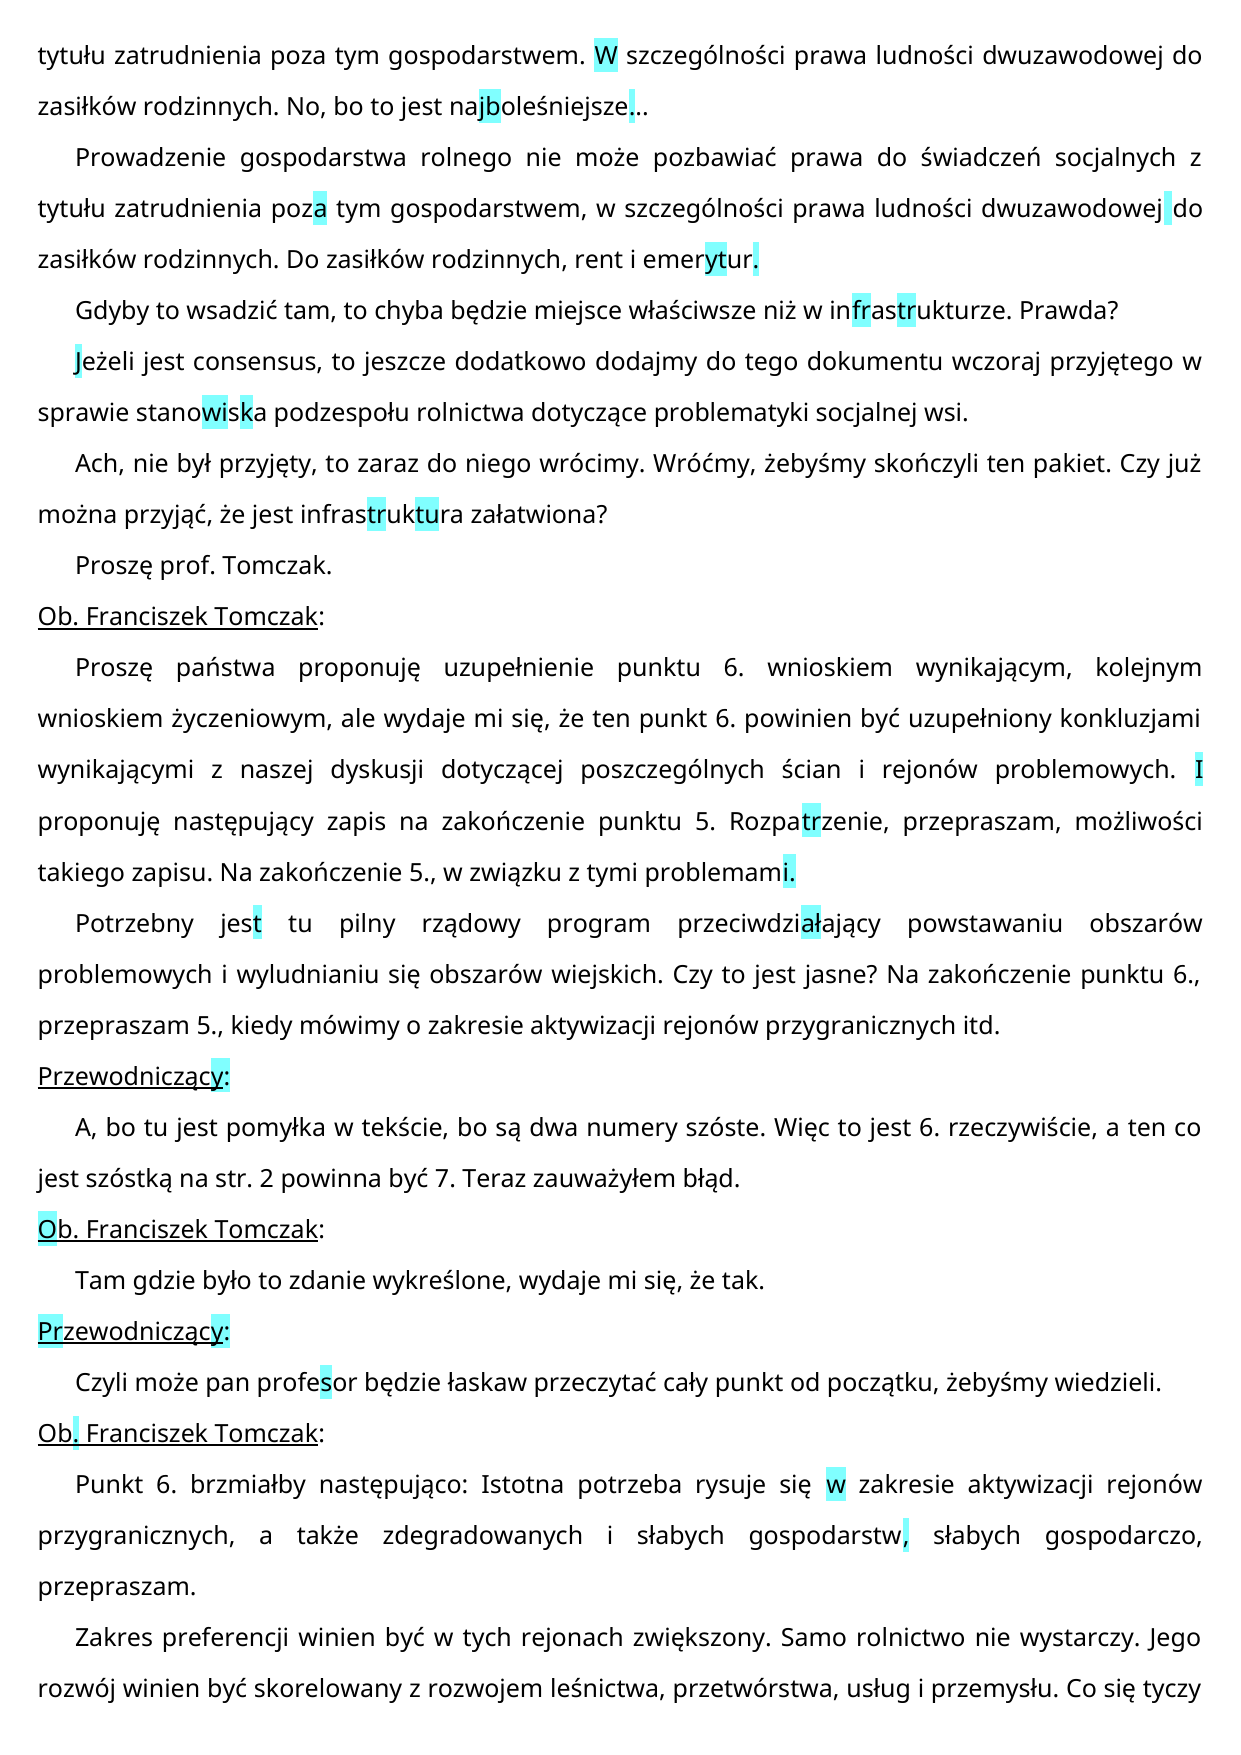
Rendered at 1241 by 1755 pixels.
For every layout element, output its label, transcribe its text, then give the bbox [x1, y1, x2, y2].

text Zakres preferencji winien być w tych rejonach zwiększony. Samo rolnictwo nie wystarczy. Jego rozwój winien być skorelowany z rozwojem leśnictwa, przetwórstwa, usług i przemysłu. Co się tyczy [37, 1620, 1203, 1705]
text Punkt 6. brzmiałby następująco: Istotna potrzeba rysuje się w zakresie aktywizacji rejonów przygranicznych, a także zdegradowanych i słabych gospodarstw, słabych gospodarczo, przepraszam. [37, 1467, 1203, 1603]
text Czyli może pan profesor będzie łaskaw przeczytać cały punkt od początku, żebyśmy wiedzieli. [37, 1364, 1203, 1399]
text Tam gdzie było to zdanie wykreślone, wydaje mi się, że tak. [37, 1262, 1203, 1297]
text Prowadzenie gospodarstwa rolnego nie może pozbawiać prawa do świadczeń socjalnych z tytułu zatrudnienia poza tym gospodarstwem, w szczególności prawa ludności dwuzawodowej do zasiłków rodzinnych. Do zasiłków rodzinnych, rent i emerytur. [37, 139, 1203, 276]
text A, bo tu jest pomyłka w tekście, bo są dwa numery szóste. Więc to jest 6. rzeczywiście, a ten co jest szóstką na str. 2 powinna być 7. Teraz zauważyłem błąd. [37, 1109, 1203, 1194]
text Przewodniczący: [37, 1313, 1203, 1348]
text Potrzebny jest tu pilny rządowy program przeciwdziałający powstawaniu obszarów problemowych i wyludnianiu się obszarów wiejskich. Czy to jest jasne? Na zakończenie punktu 6., przepraszam 5., kiedy mówimy o zakresie aktywizacji rejonów przygranicznych itd. [37, 905, 1203, 1041]
text Proszę państwa proponuję uzupełnienie punktu 6. wnioskiem wynikającym, kolejnym wnioskiem życzeniowym, ale wydaje mi się, że ten punkt 6. powinien być uzupełniony konkluzjami wynikającymi z naszej dyskusji dotyczącej poszczególnych ścian i rejonów problemowych. I proponuję następujący zapis na zakończenie punktu 5. Rozpatrzenie, przepraszam, możliwości takiego zapisu. Na zakończenie 5., w związku z tymi problemami. [37, 650, 1203, 888]
text tytułu zatrudnienia poza tym gospodarstwem. W szczególności prawa ludności dwuzawodowej do zasiłków rodzinnych. No, bo to jest najboleśniejsze... [37, 37, 1203, 123]
text Ob. Franciszek Tomczak: [37, 599, 1203, 633]
text Ob. Franciszek Tomczak: [37, 1211, 1203, 1246]
text Przewodniczący: [37, 1058, 1203, 1092]
text Ach, nie był przyjęty, to zaraz do niego wrócimy. Wróćmy, żebyśmy skończyli ten pakiet. Czy już można przyjąć, że jest infrastruktura załatwiona? [37, 446, 1203, 531]
text Proszę prof. Tomczak. [37, 548, 1203, 582]
text Gdyby to wsadzić tam, to chyba będzie miejsce właściwsze niż w infrastrukturze. Prawda? [37, 293, 1203, 327]
text Ob. Franciszek Tomczak: [37, 1416, 1203, 1450]
text Jeżeli jest consensus, to jeszcze dodatkowo dodajmy do tego dokumentu wczoraj przyjętego w sprawie stanowiska podzespołu rolnictwa dotyczące problematyki socjalnej wsi. [37, 344, 1203, 429]
